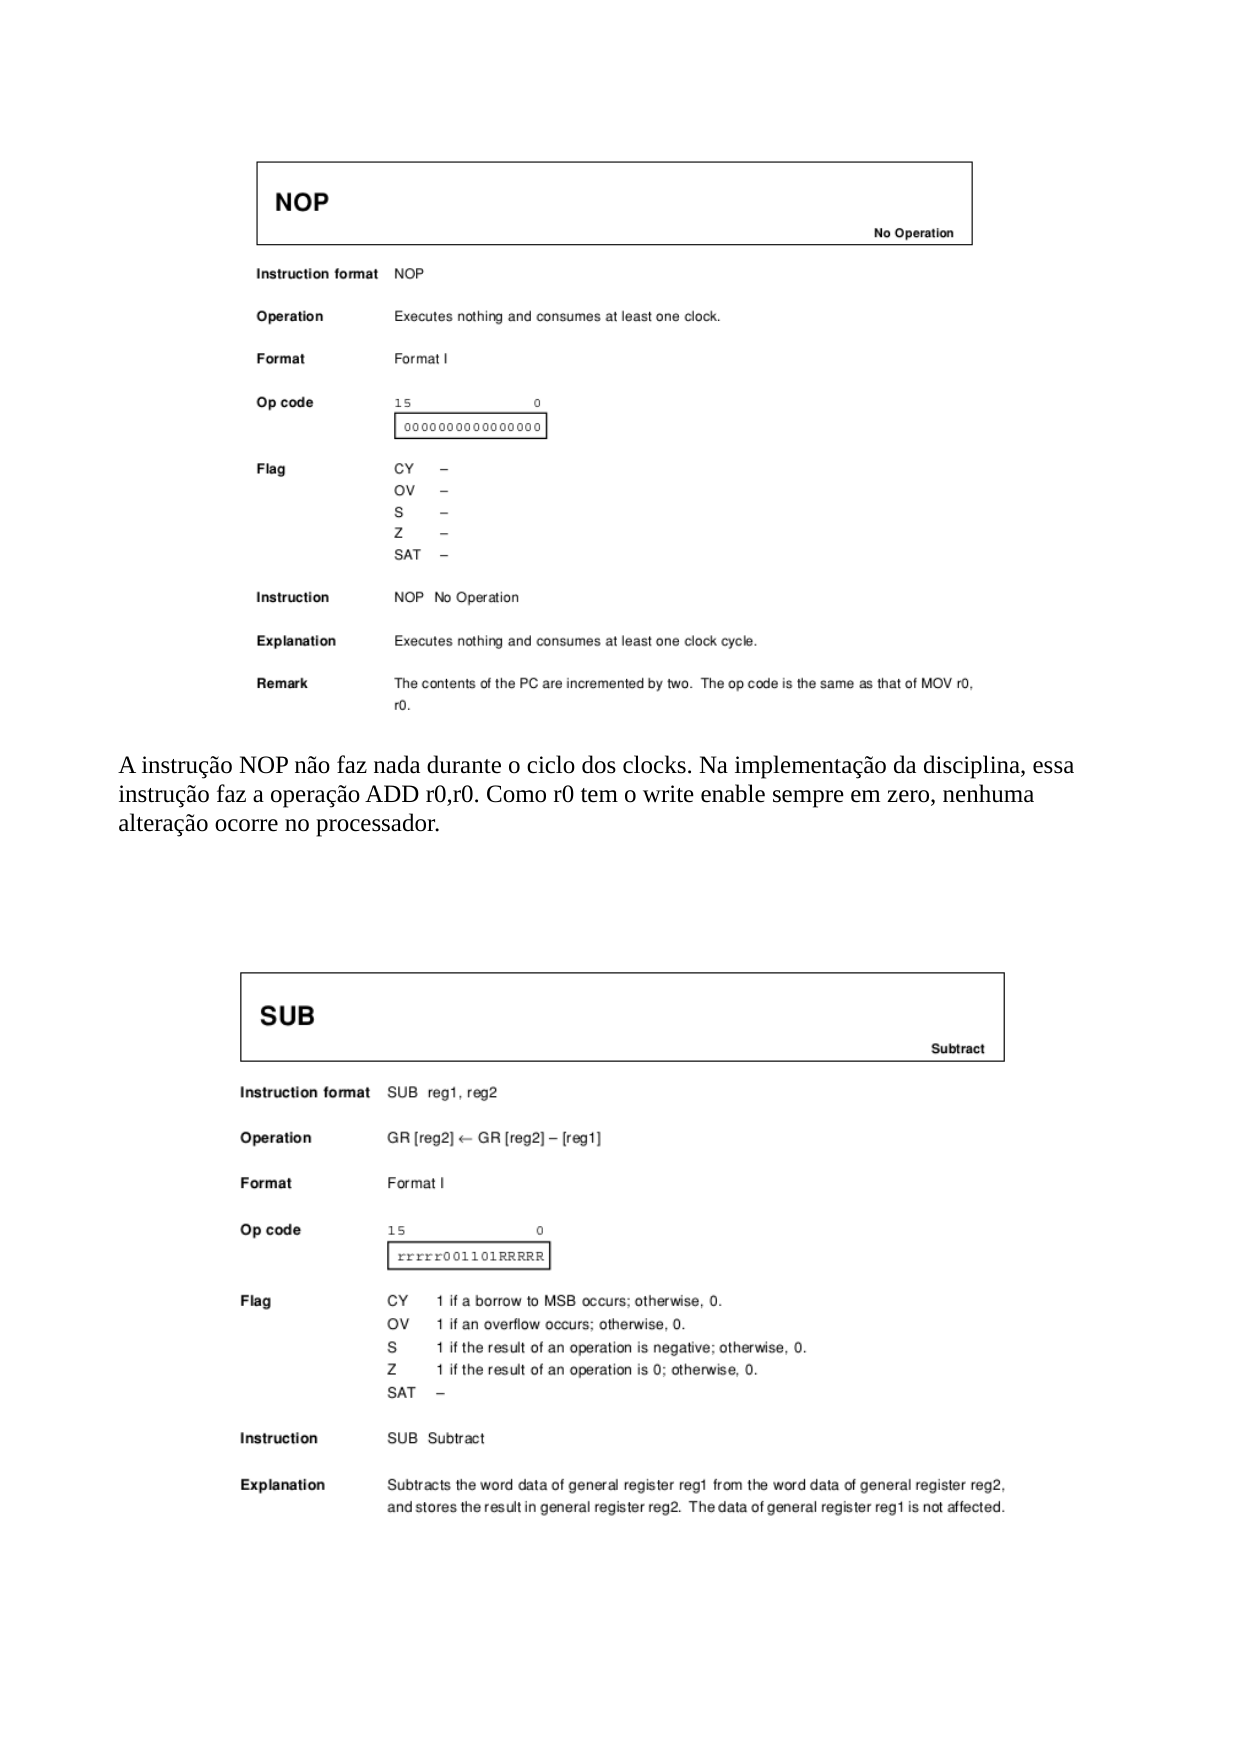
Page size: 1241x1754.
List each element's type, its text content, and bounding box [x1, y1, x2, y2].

picture [165, 950, 1041, 1552]
picture [215, 142, 999, 735]
text A instrução NOP não faz nada durante o ciclo dos clocks. Na implementação da disciplina, essa instrução faz a operação ADD r0,r0. Como r0 tem o write enable sempre em zero, nenhuma alteração ocorre no processador. [118, 751, 1122, 837]
